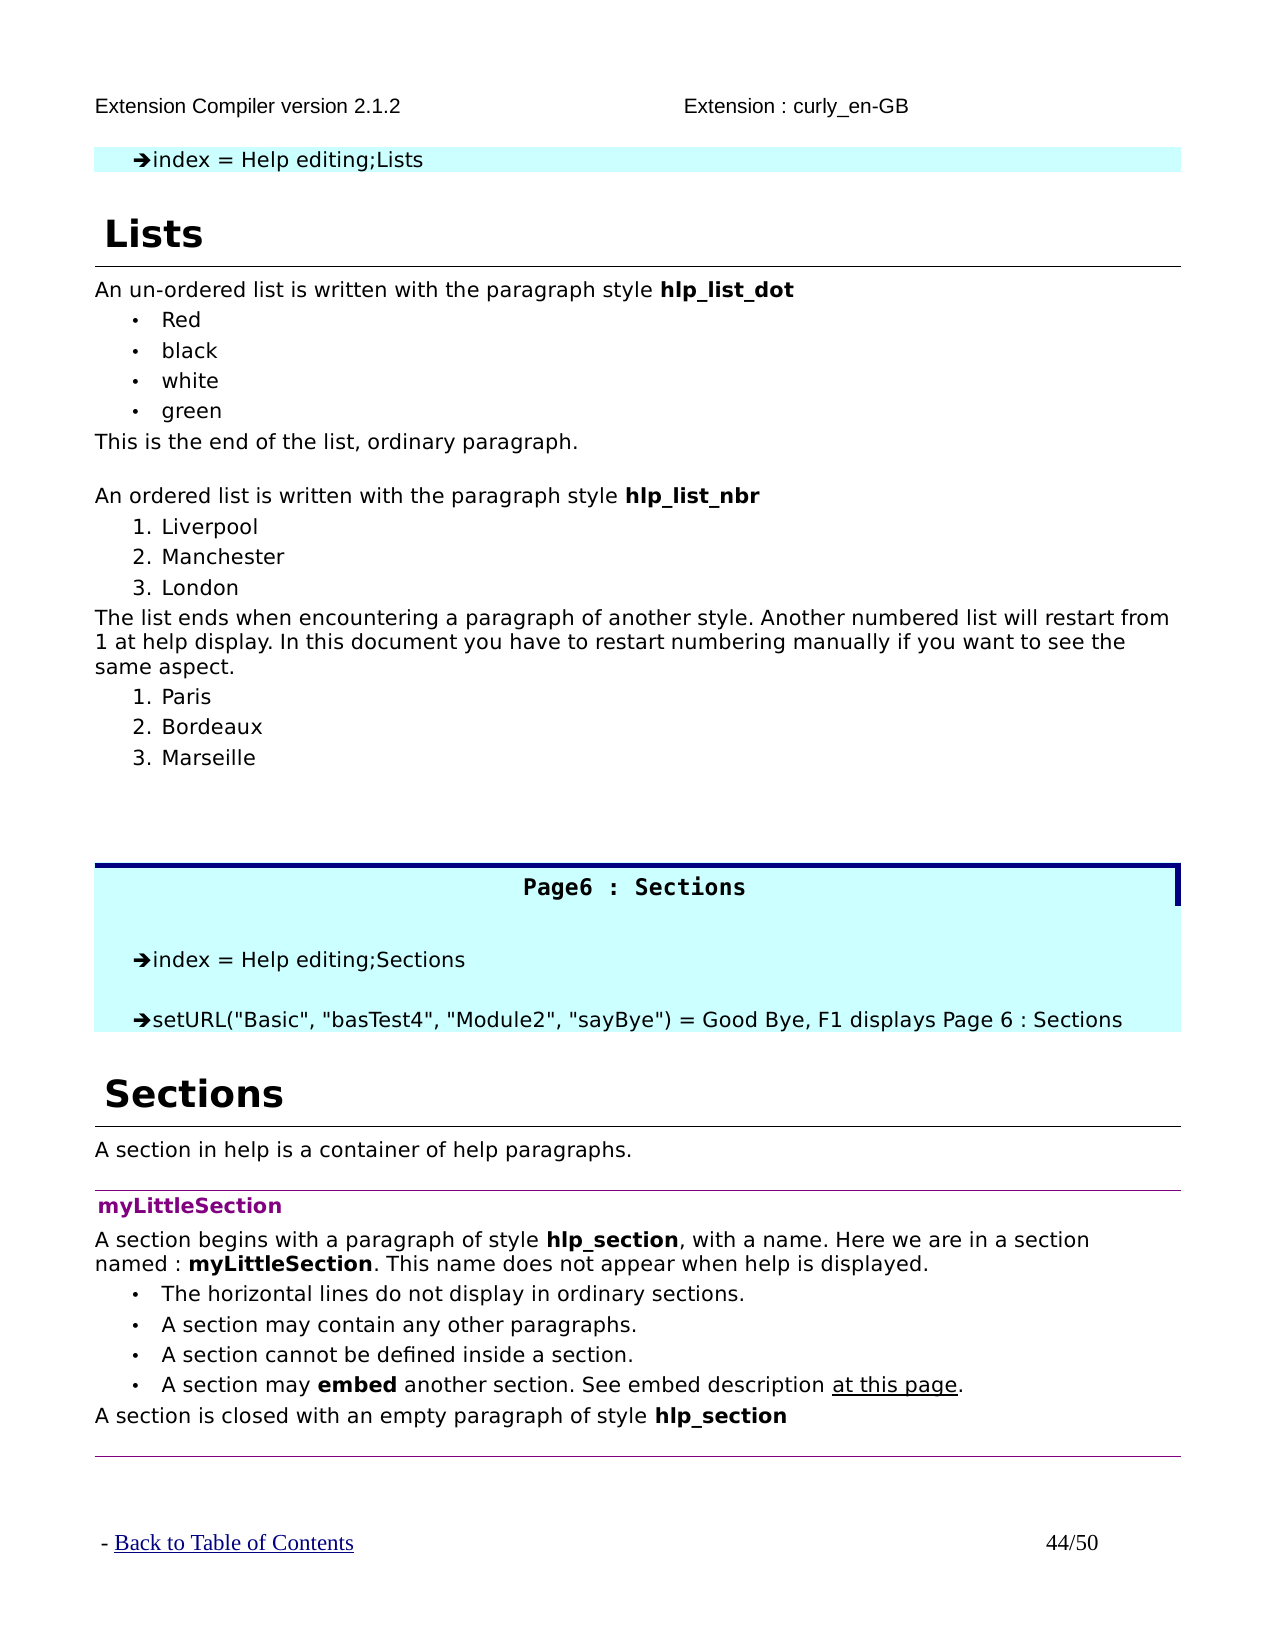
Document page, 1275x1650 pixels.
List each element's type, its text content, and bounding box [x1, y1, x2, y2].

list London [132, 575, 1181, 600]
text This is the end of the list, ordinary paragraph. [94, 430, 1181, 454]
list index = Help editing;Lists [94, 147, 1181, 172]
text The list ends when encountering a paragraph of another style. Another numbered list will restart from 1 at help display. In this document you have to restart numbering manually if you want to see the same aspect. [94, 606, 1181, 679]
text A section in help is a container of help paragraphs. [94, 1138, 1181, 1163]
list Marseille [132, 746, 1181, 770]
text A section begins with a paragraph of style hlp_section, with a name. Here we are in a section named : myLittleSection. This name does not appear when help is displayed. [94, 1228, 1181, 1277]
list Manchester [132, 545, 1181, 569]
list black [132, 339, 1181, 363]
text An ordered list is written with the paragraph style hlp_list_nbr [94, 460, 1181, 509]
list A section may embed another section. See embed description at this page. [132, 1373, 1181, 1398]
list A section cannot be defined inside a section. [132, 1343, 1181, 1367]
text Page6 : Sections [94, 864, 1175, 906]
list index = Help editing;Sections [94, 948, 1181, 972]
list The horizontal lines do not display in ordinary sections. [132, 1282, 1181, 1307]
list Liverpool [132, 515, 1181, 539]
text Sections [94, 1063, 1181, 1126]
list setURL("Basic", "basTest4", "Module2", "sayBye") = Good Bye, F1 displays Page 6 : Sections [94, 1008, 1181, 1032]
list white [132, 369, 1181, 393]
list Red [132, 308, 1181, 333]
text An un-ordered list is written with the paragraph style hlp_list_dot [94, 278, 1181, 303]
text myLittleSection [94, 1191, 1181, 1222]
text Lists [94, 203, 1181, 266]
list Bordeaux [132, 715, 1181, 740]
list A section may contain any other paragraphs. [132, 1313, 1181, 1337]
list green [132, 399, 1181, 424]
text A section is closed with an empty paragraph of style hlp_section [94, 1404, 1181, 1428]
list Paris [132, 685, 1181, 709]
